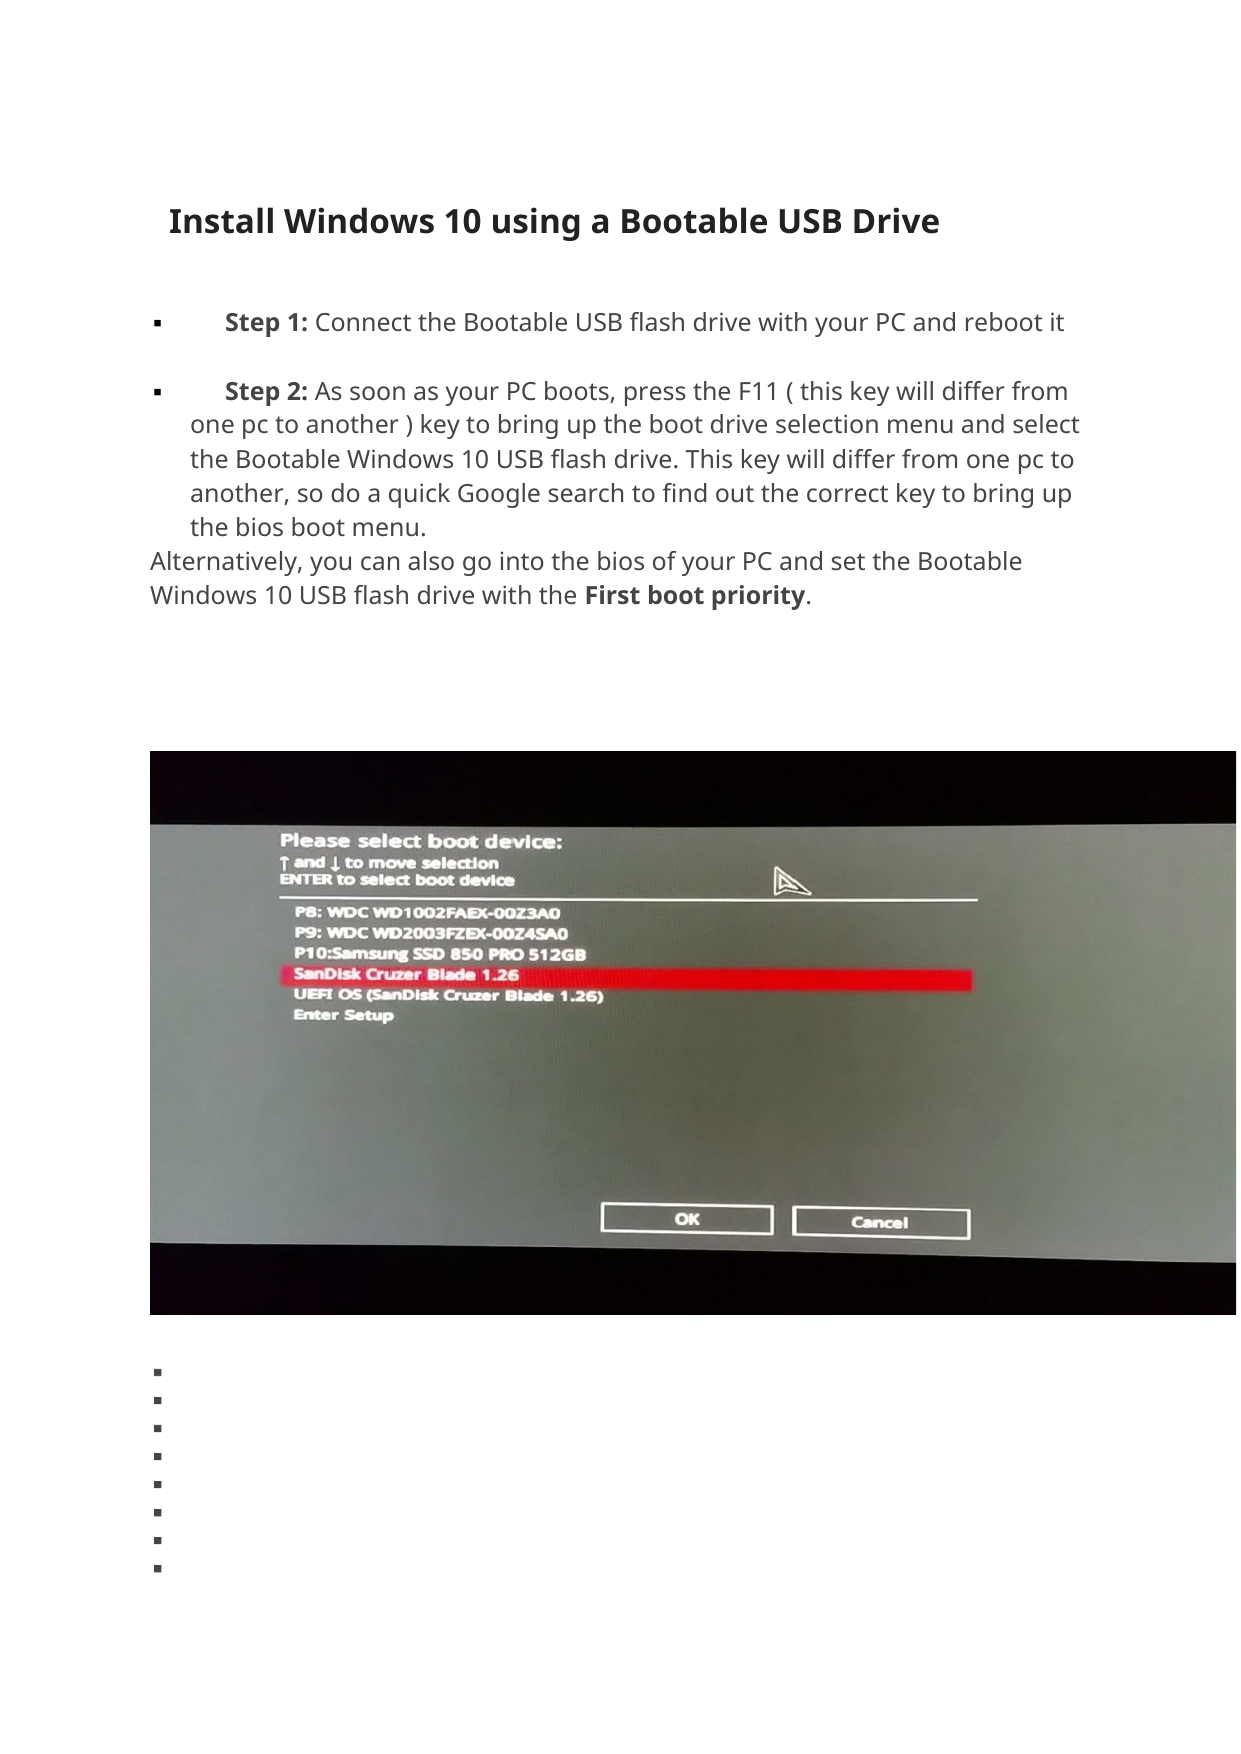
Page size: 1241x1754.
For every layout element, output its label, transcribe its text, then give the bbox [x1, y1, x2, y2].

list Step 2: As soon as your PC boots, press the F11 ( this key will differ from one pc to another ) key to bring up the boot drive selection menu and select the Bootable Windows 10 USB flash drive. This key will differ from one pc to another, so do a quick Google search to find out the correct key to bring up the bios boot menu. [152, 373, 1090, 543]
picture [150, 751, 1237, 1315]
list Step 1: Connect the Bootable USB flash drive with your PC and reboot it [152, 305, 1090, 339]
text Install Windows 10 using a Bootable USB Drive [150, 198, 1090, 243]
text Alternatively, you can also go into the bios of your PC and set the Bootable Windows 10 USB flash drive with the First boot priority. [150, 543, 1090, 612]
